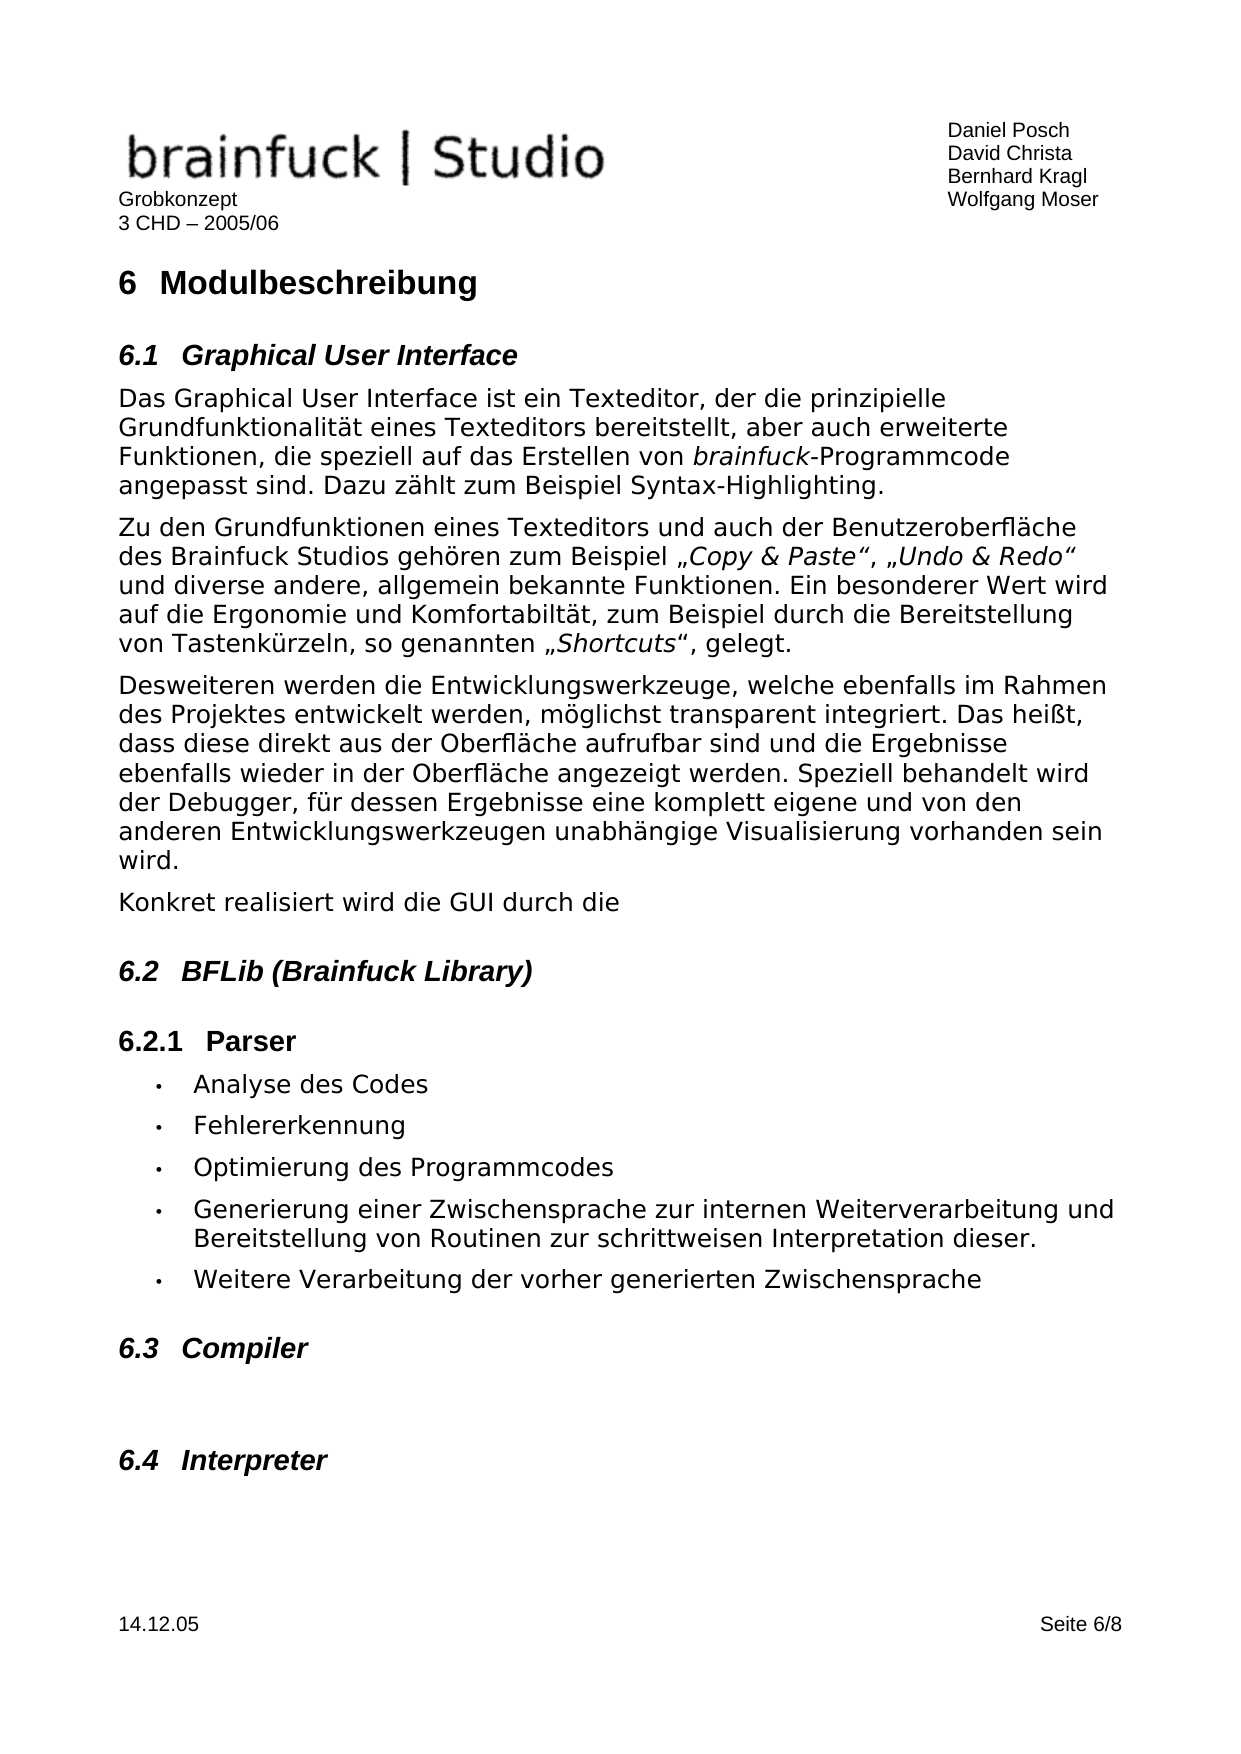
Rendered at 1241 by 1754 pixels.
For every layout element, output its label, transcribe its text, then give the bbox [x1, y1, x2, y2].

list Generierung einer Zwischensprache zur internen Weiterverarbeitung und Bereitstellung von Routinen zur schrittweisen Interpretation dieser. [156, 1195, 1122, 1253]
list Fehlererkennung [156, 1112, 1122, 1141]
text Das Graphical User Interface ist ein Texteditor, der die prinzipielle Grundfunktionalität eines Texteditors bereitstellt, aber auch erweiterte Funktionen, die speziell auf das Erstellen von brainfuck-Programmcode angepasst sind. Dazu zählt zum Beispiel Syntax-Highlighting. [118, 384, 1122, 501]
subtitle Modulbeschreibung [118, 264, 1122, 301]
text Desweiteren werden die Entwicklungswerkzeuge, welche ebenfalls im Rahmen des Projektes entwickelt werden, möglichst transparent integriert. Das heißt, dass diese direkt aus der Oberfläche aufrufbar sind und die Ergebnisse ebenfalls wieder in der Oberfläche angezeigt werden. Speziell behandelt wird der Debugger, für dessen Ergebnisse eine komplett eigene und von den anderen Entwicklungswerkzeugen unabhängige Visualisierung vorhanden sein wird. [118, 671, 1122, 876]
list Weitere Verarbeitung der vorher generierten Zwischensprache [156, 1266, 1122, 1295]
picture [118, 118, 609, 187]
subtitle Compiler [118, 1332, 1122, 1365]
list Analyse des Codes [156, 1070, 1122, 1099]
list Optimierung des Programmcodes [156, 1153, 1122, 1182]
text Konkret realisiert wird die GUI durch die [118, 888, 1122, 917]
subtitle Parser [118, 1025, 1122, 1057]
subtitle Interpreter [118, 1444, 1122, 1477]
text Zu den Grundfunktionen eines Texteditors und auch der Benutzeroberfläche des Brainfuck Studios gehören zum Beispiel „Copy & Paste“, „Undo & Redo“ und diverse andere, allgemein bekannte Funktionen. Ein besonderer Wert wird auf die Ergonomie und Komfortabiltät, zum Beispiel durch die Bereitstellung von Tastenkürzeln, so genannten „Shortcuts“, gelegt. [118, 513, 1122, 659]
subtitle BFLib (Brainfuck Library) [118, 955, 1122, 987]
subtitle Graphical User Interface [118, 339, 1122, 371]
